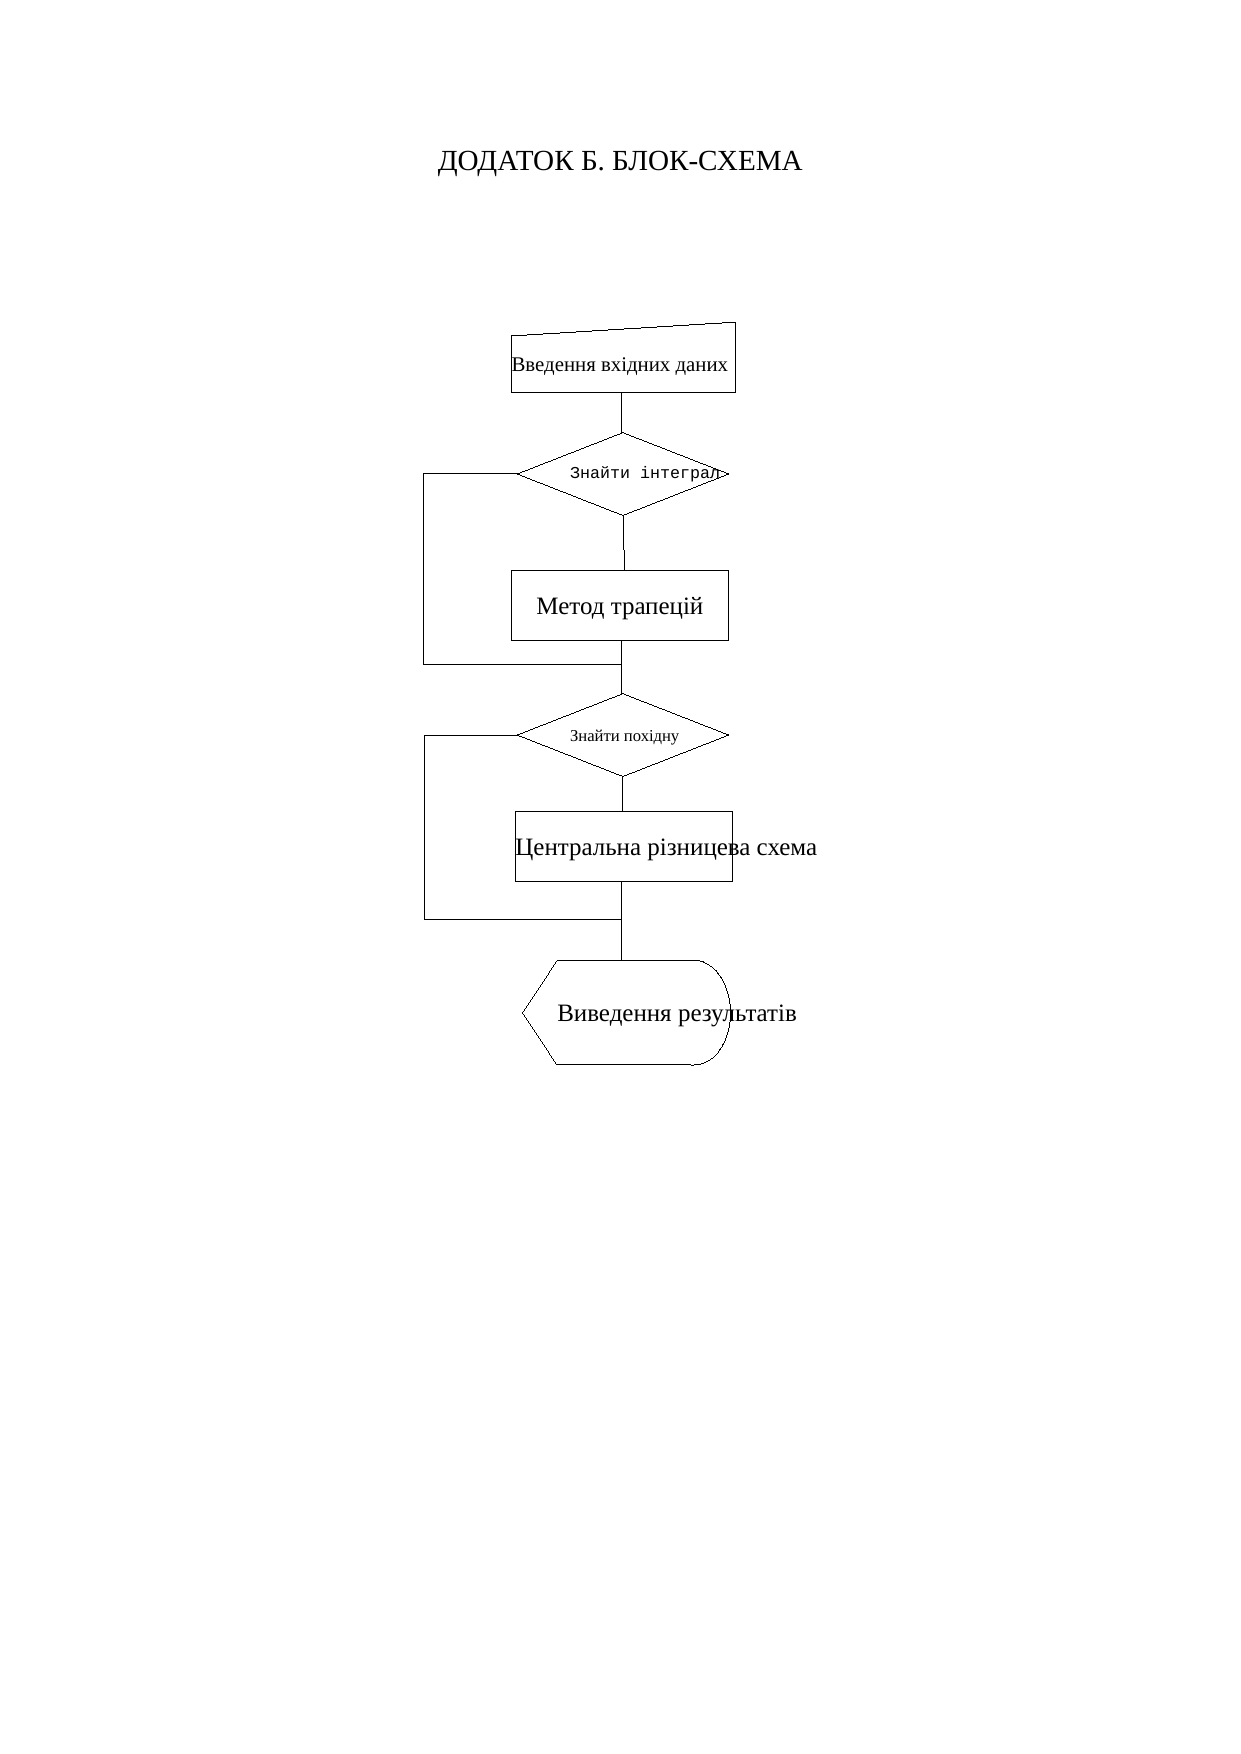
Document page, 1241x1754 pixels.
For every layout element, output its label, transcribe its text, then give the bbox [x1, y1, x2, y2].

subtitle Додаток б. Блок-схема [118, 143, 1122, 177]
